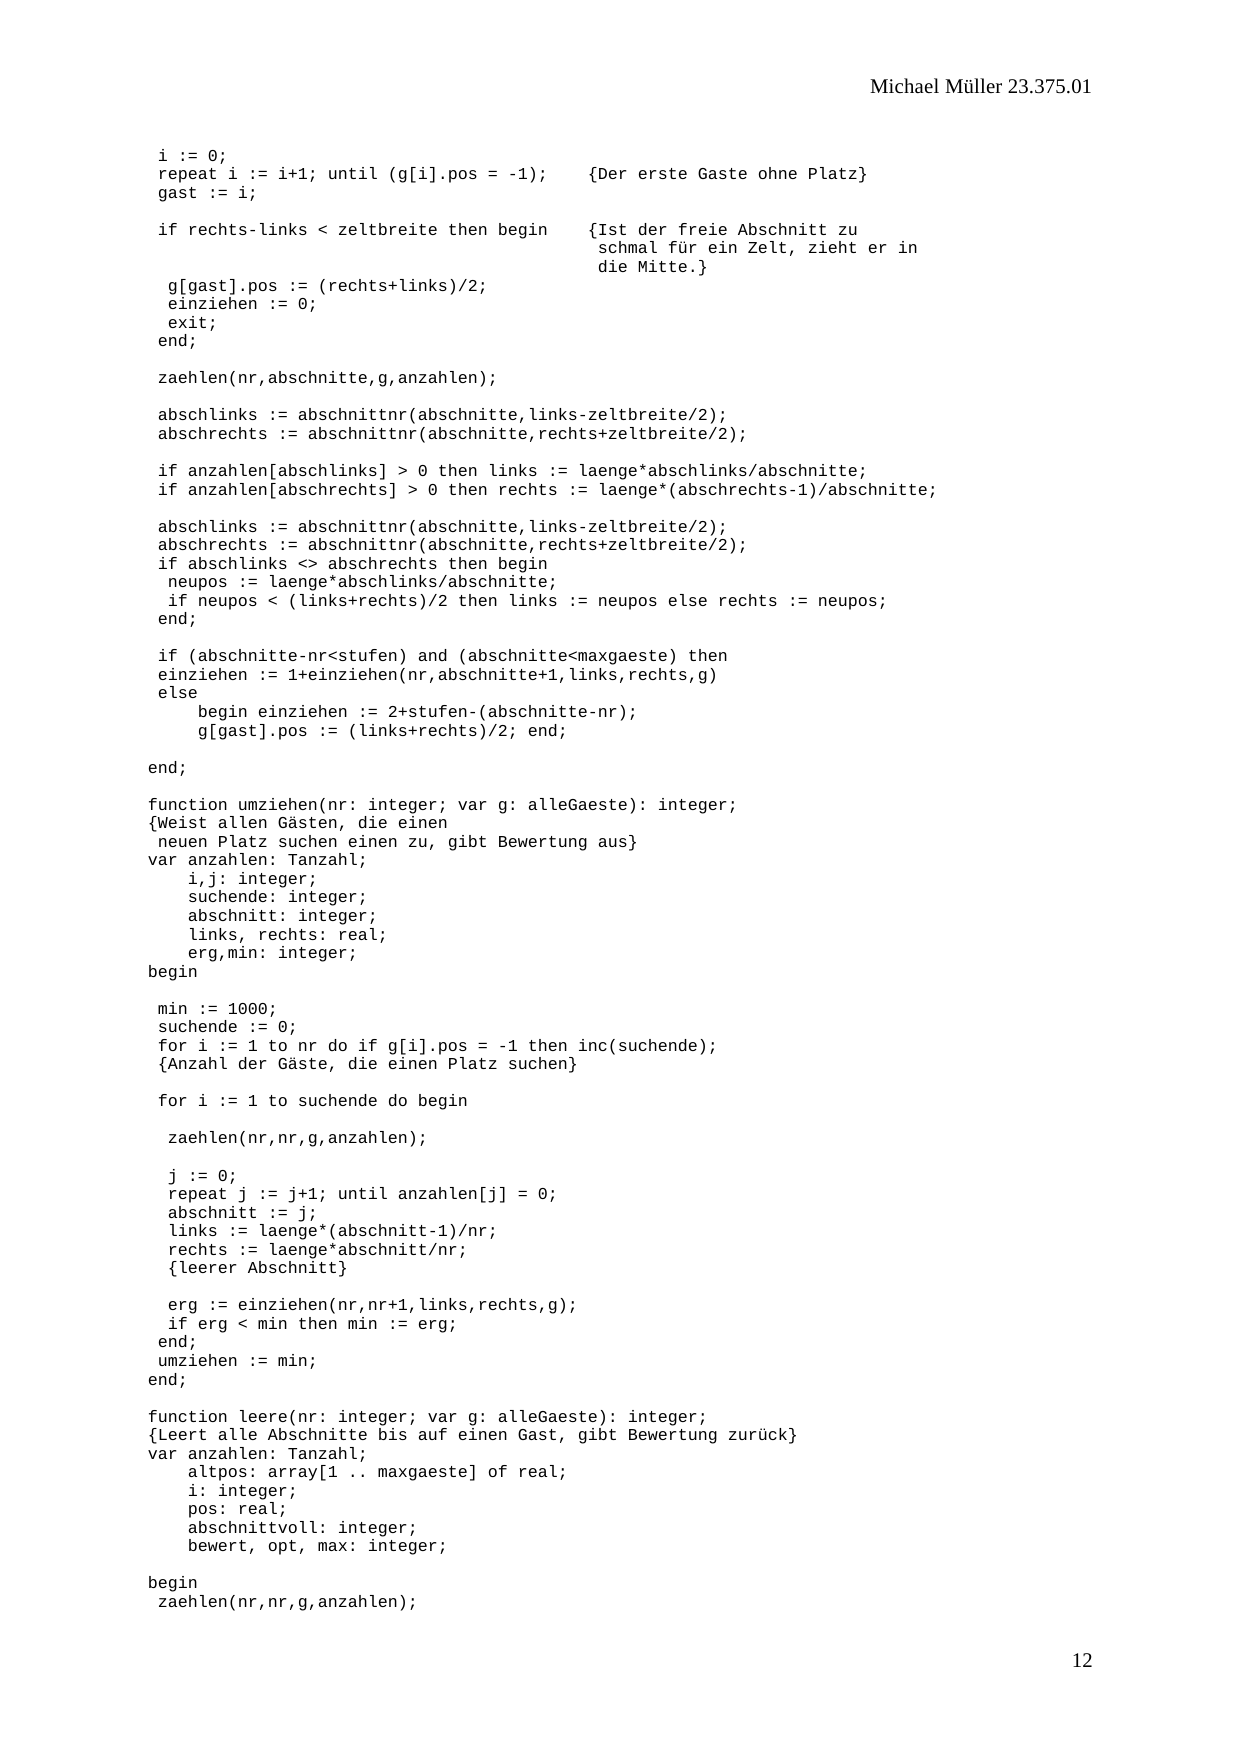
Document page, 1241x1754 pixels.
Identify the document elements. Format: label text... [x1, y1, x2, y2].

text else [148, 685, 1092, 704]
text g[gast].pos := (links+rechts)/2; end; [148, 722, 1092, 741]
text if anzahlen[abschlinks] > 0 then links := laenge*abschlinks/abschnitte; [148, 463, 1092, 481]
text if (abschnitte-nr<stufen) and (abschnitte<maxgaeste) then [148, 648, 1092, 667]
text pos: real; [148, 1501, 1092, 1520]
text begin [148, 1575, 1092, 1594]
text gast := i; [148, 185, 1092, 203]
text exit; [148, 314, 1092, 333]
text die Mitte.} [148, 259, 1092, 277]
text repeat i := i+1; until (g[i].pos = -1); {Der erste Gaste ohne Platz} [148, 166, 1092, 185]
text erg,min: integer; [148, 945, 1092, 963]
text zaehlen(nr,nr,g,anzahlen); [148, 1594, 1092, 1612]
text function leere(nr: integer; var g: alleGaeste): integer; [148, 1408, 1092, 1427]
text repeat j := j+1; until anzahlen[j] = 0; [148, 1186, 1092, 1204]
text min := 1000; [148, 1001, 1092, 1019]
text suchende: integer; [148, 889, 1092, 908]
text abschlinks := abschnittnr(abschnitte,links-zeltbreite/2); [148, 407, 1092, 426]
text abschnitt: integer; [148, 908, 1092, 926]
text altpos: array[1 .. maxgaeste] of real; [148, 1464, 1092, 1483]
text links, rechts: real; [148, 926, 1092, 945]
text suchende := 0; [148, 1019, 1092, 1038]
text einziehen := 1+einziehen(nr,abschnitte+1,links,rechts,g) [148, 667, 1092, 685]
text rechts := laenge*abschnitt/nr; [148, 1242, 1092, 1260]
text abschnittvoll: integer; [148, 1520, 1092, 1538]
text var anzahlen: Tanzahl; [148, 1446, 1092, 1464]
text if rechts-links < zeltbreite then begin {Ist der freie Abschnitt zu [148, 222, 1092, 240]
text begin einziehen := 2+stufen-(abschnitte-nr); [148, 704, 1092, 722]
text function umziehen(nr: integer; var g: alleGaeste): integer; [148, 797, 1092, 815]
text abschlinks := abschnittnr(abschnitte,links-zeltbreite/2); [148, 518, 1092, 537]
text begin [148, 963, 1092, 982]
text abschnitt := j; [148, 1204, 1092, 1223]
text umziehen := min; [148, 1353, 1092, 1371]
text if anzahlen[abschrechts] > 0 then rechts := laenge*(abschrechts-1)/abschnitte; [148, 481, 1092, 500]
text end; [148, 333, 1092, 352]
text end; [148, 1334, 1092, 1353]
text zaehlen(nr,nr,g,anzahlen); [148, 1130, 1092, 1149]
text end; [148, 1371, 1092, 1390]
text neuen Platz suchen einen zu, gibt Bewertung aus} [148, 834, 1092, 852]
text end; [148, 611, 1092, 630]
text {leerer Abschnitt} [148, 1260, 1092, 1279]
text {Weist allen Gästen, die einen [148, 815, 1092, 834]
text if erg < min then min := erg; [148, 1316, 1092, 1334]
text schmal für ein Zelt, zieht er in [148, 240, 1092, 259]
text i,j: integer; [148, 871, 1092, 889]
text {Leert alle Abschnitte bis auf einen Gast, gibt Bewertung zurück} [148, 1427, 1092, 1446]
text j := 0; [148, 1167, 1092, 1186]
text neupos := laenge*abschlinks/abschnitte; [148, 574, 1092, 593]
text abschrechts := abschnittnr(abschnitte,rechts+zeltbreite/2); [148, 537, 1092, 556]
text for i := 1 to suchende do begin [148, 1093, 1092, 1112]
text if neupos < (links+rechts)/2 then links := neupos else rechts := neupos; [148, 593, 1092, 611]
text for i := 1 to nr do if g[i].pos = -1 then inc(suchende); [148, 1038, 1092, 1056]
text end; [148, 759, 1092, 778]
text links := laenge*(abschnitt-1)/nr; [148, 1223, 1092, 1242]
text i := 0; [148, 148, 1092, 166]
text var anzahlen: Tanzahl; [148, 852, 1092, 871]
text zaehlen(nr,abschnitte,g,anzahlen); [148, 370, 1092, 389]
text einziehen := 0; [148, 296, 1092, 314]
text abschrechts := abschnittnr(abschnitte,rechts+zeltbreite/2); [148, 426, 1092, 444]
text g[gast].pos := (rechts+links)/2; [148, 277, 1092, 296]
text if abschlinks <> abschrechts then begin [148, 556, 1092, 574]
text i: integer; [148, 1483, 1092, 1501]
text bewert, opt, max: integer; [148, 1538, 1092, 1557]
text erg := einziehen(nr,nr+1,links,rechts,g); [148, 1297, 1092, 1316]
text {Anzahl der Gäste, die einen Platz suchen} [148, 1056, 1092, 1075]
